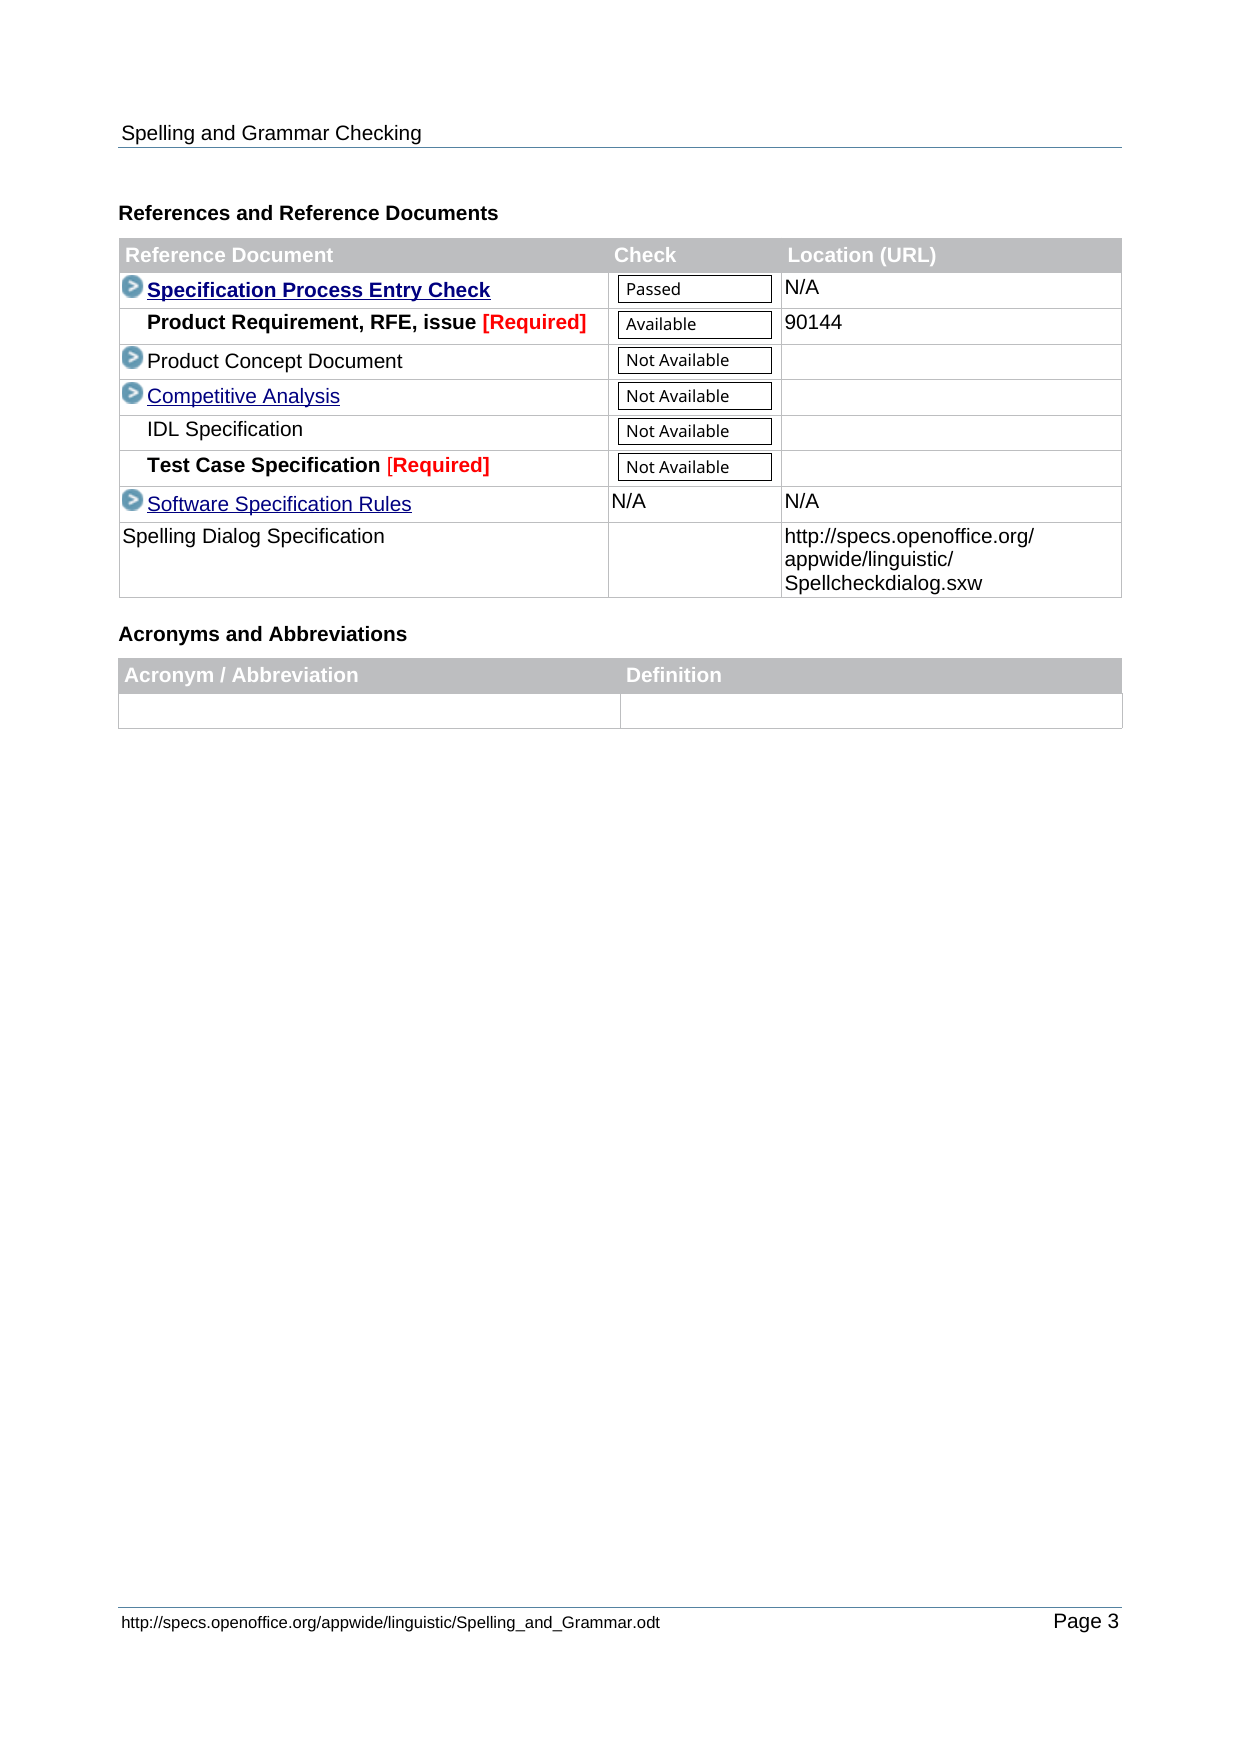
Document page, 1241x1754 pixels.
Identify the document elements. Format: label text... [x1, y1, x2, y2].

picture [122, 275, 147, 298]
table_cell Software Specification Rules [120, 487, 608, 522]
table_cell Test Case Specification [Required] [120, 451, 608, 486]
table_cell [609, 523, 781, 597]
table_cell Spelling Dialog Specification [120, 523, 608, 597]
table_cell Product Concept Document [120, 345, 608, 379]
table_header Location (URL) [782, 238, 1122, 273]
table_header Check [609, 238, 781, 273]
table_header Definition [620, 658, 1122, 693]
table_cell <Please enter location here> [782, 416, 1121, 450]
table_cell N/A [782, 273, 1121, 308]
table_cell <Please enter location here> [782, 345, 1121, 379]
table_cell <What You See Is What You Get> [621, 694, 1122, 728]
table_cell [609, 345, 781, 379]
picture [122, 346, 147, 369]
picture [122, 382, 147, 404]
subtitle References and Reference Documents [118, 202, 1122, 225]
table_cell Product Requirement, RFE, issue [Required] [120, 309, 608, 344]
table_cell IDL Specification [120, 416, 608, 450]
table_cell N/A [609, 487, 781, 522]
picture [122, 489, 147, 511]
table_cell N/A [782, 487, 1121, 522]
table_cell Competitive Analysis [120, 380, 608, 415]
table_header Reference Document [119, 238, 608, 273]
table_cell [609, 309, 781, 344]
table_cell http://specs.openoffice.org/appwide/linguistic/Spellcheckdialog.sxw [782, 523, 1121, 597]
table_cell Specification Process Entry Check [120, 273, 608, 308]
table_header Acronym / Abbreviation [118, 658, 620, 693]
table_cell [609, 380, 781, 415]
table_cell [609, 273, 781, 308]
table_cell [609, 451, 781, 486]
table_cell <Please enter location here> [782, 451, 1121, 486]
table_cell 90144 [782, 309, 1121, 344]
subtitle Acronyms and Abbreviations [118, 622, 1122, 646]
table_cell <Please enter location here> [782, 380, 1121, 415]
table_cell [609, 416, 781, 450]
table_cell <WYSIWYG> [119, 694, 620, 728]
